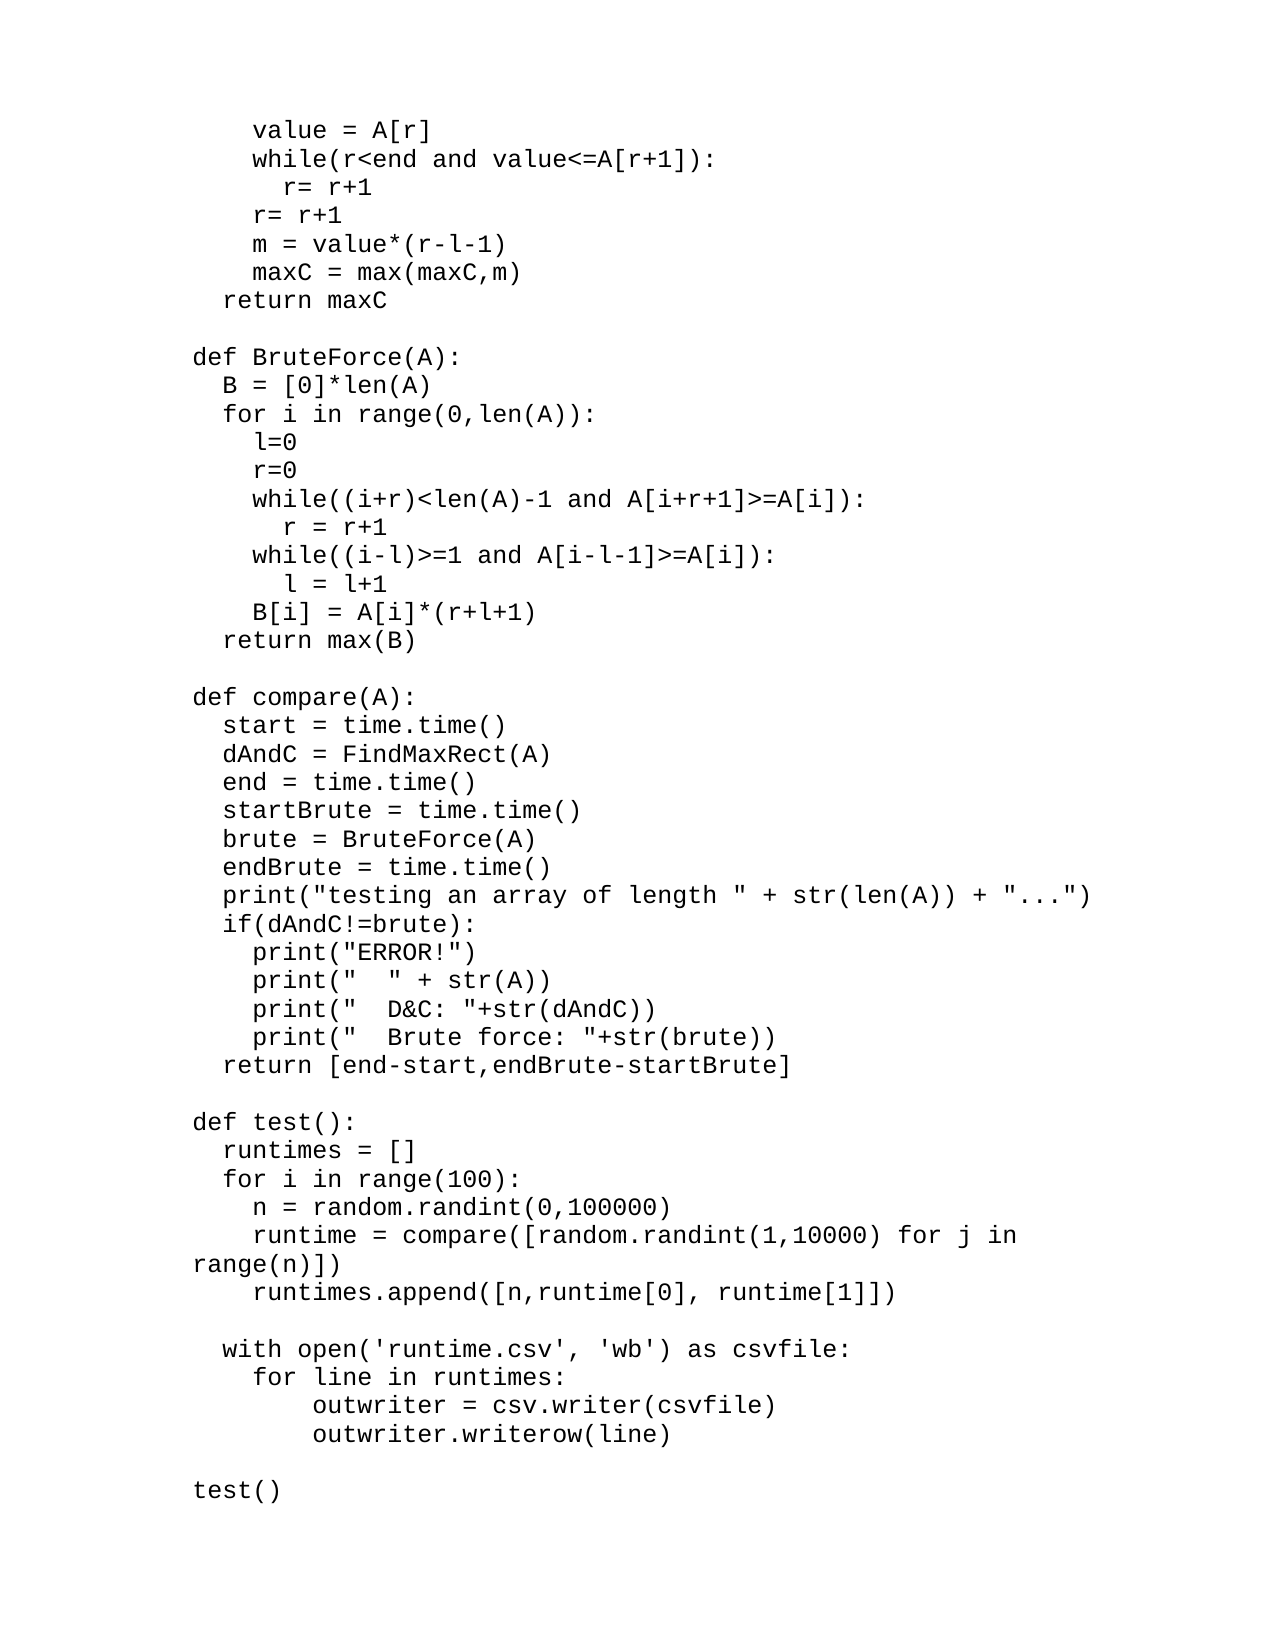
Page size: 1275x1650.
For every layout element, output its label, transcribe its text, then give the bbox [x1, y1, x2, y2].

text for line in runtimes: [192, 1365, 1157, 1393]
text dAndC = FindMaxRect(A) [192, 741, 1157, 770]
text r = r+1 [192, 515, 1157, 543]
text for i in range(0,len(A)): [192, 401, 1157, 430]
text print(" " + str(A)) [192, 968, 1157, 996]
text print("ERROR!") [192, 940, 1157, 968]
text test() [192, 1478, 1157, 1506]
text r= r+1 [192, 203, 1157, 231]
text return [end-start,endBrute-startBrute] [192, 1053, 1157, 1081]
text maxC = max(maxC,m) [192, 260, 1157, 288]
text l = l+1 [192, 571, 1157, 600]
text r= r+1 [192, 175, 1157, 203]
text if(dAndC!=brute): [192, 911, 1157, 940]
text startBrute = time.time() [192, 798, 1157, 826]
text def test(): [192, 1110, 1157, 1138]
text B = [0]*len(A) [192, 373, 1157, 401]
text B[i] = A[i]*(r+l+1) [192, 600, 1157, 628]
text with open('runtime.csv', 'wb') as csvfile: [192, 1336, 1157, 1365]
text l=0 [192, 430, 1157, 458]
text outwriter = csv.writer(csvfile) [192, 1393, 1157, 1421]
text print("testing an array of length " + str(len(A)) + "...") [192, 883, 1157, 911]
text runtimes = [] [192, 1138, 1157, 1166]
text print(" Brute force: "+str(brute)) [192, 1025, 1157, 1053]
text print(" D&C: "+str(dAndC)) [192, 996, 1157, 1025]
text while((i+r)<len(A)-1 and A[i+r+1]>=A[i]): [192, 486, 1157, 515]
text def BruteForce(A): [192, 345, 1157, 373]
text runtime = compare([random.randint(1,10000) for j in range(n)]) [192, 1223, 1157, 1280]
text brute = BruteForce(A) [192, 826, 1157, 855]
text return max(B) [192, 628, 1157, 656]
text runtimes.append([n,runtime[0], runtime[1]]) [192, 1280, 1157, 1308]
text while((i-l)>=1 and A[i-l-1]>=A[i]): [192, 543, 1157, 571]
text outwriter.writerow(line) [192, 1421, 1157, 1450]
text r=0 [192, 458, 1157, 486]
text end = time.time() [192, 770, 1157, 798]
text value = A[r] [192, 118, 1157, 146]
text m = value*(r-l-1) [192, 231, 1157, 260]
text endBrute = time.time() [192, 855, 1157, 883]
text while(r<end and value<=A[r+1]): [192, 146, 1157, 175]
text start = time.time() [192, 713, 1157, 741]
text n = random.randint(0,100000) [192, 1195, 1157, 1223]
text def compare(A): [192, 685, 1157, 713]
text return maxC [192, 288, 1157, 316]
text for i in range(100): [192, 1166, 1157, 1195]
